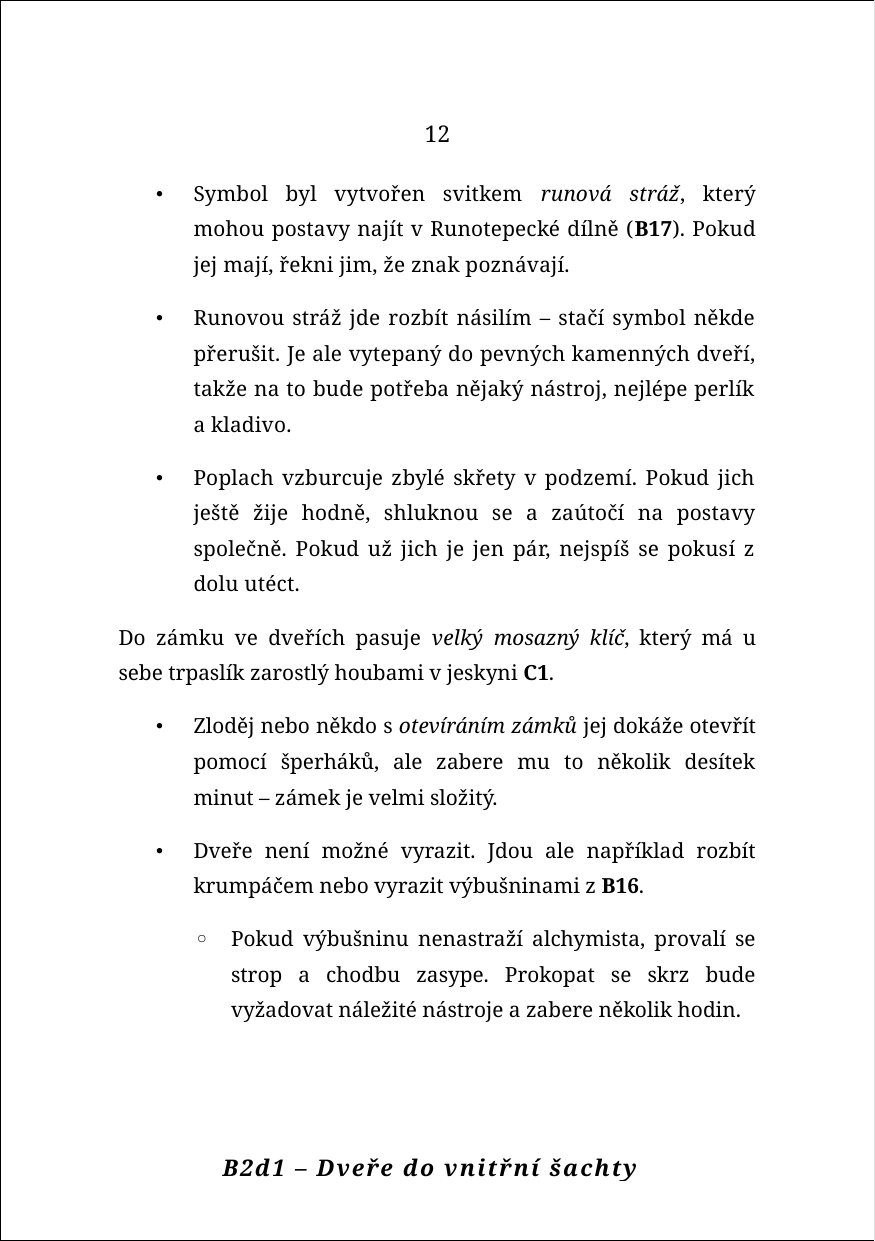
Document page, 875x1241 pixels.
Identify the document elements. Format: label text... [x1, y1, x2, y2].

list Symbol byl vytvořen svitkem runová stráž, který mohou postavy najít v Runotepecké dílně (B17). Pokud jej mají, řekni jim, že znak poznávají. [156, 179, 756, 278]
text Do zámku ve dveřích pasuje velký mosazný klíč, který má u sebe trpaslík zarostlý houbami v jeskyni C1. [118, 623, 756, 687]
list Poplach vzburcuje zbylé skřety v podzemí. Pokud jich ještě žije hodně, shluknou se a zaútočí na postavy společně. Pokud už jich je jen pár, nejspíš se pokusí z dolu utéct. [156, 463, 756, 598]
list Runovou stráž jde rozbít násilím – stačí symbol někde přerušit. Je ale vytepaný do pevných kamenných dveří, takže na to bude potřeba nějaký nástroj, nejlépe perlík a kladivo. [156, 303, 756, 438]
list Dveře není možné vyrazit. Jdou ale například rozbít krumpáčem nebo vyrazit výbušninami z B16. [156, 836, 756, 900]
list Pokud výbušninu nenastraží alchymista, provalí se strop a chodbu zasype. Prokopat se skrz bude vyžadovat náležité nástroje a zabere několik hodin. [193, 924, 756, 1024]
list Zloděj nebo někdo s otevíráním zámků jej dokáže otevřít pomocí šperháků, ale zabere mu to několik desítek minut – zámek je velmi složitý. [156, 712, 756, 811]
